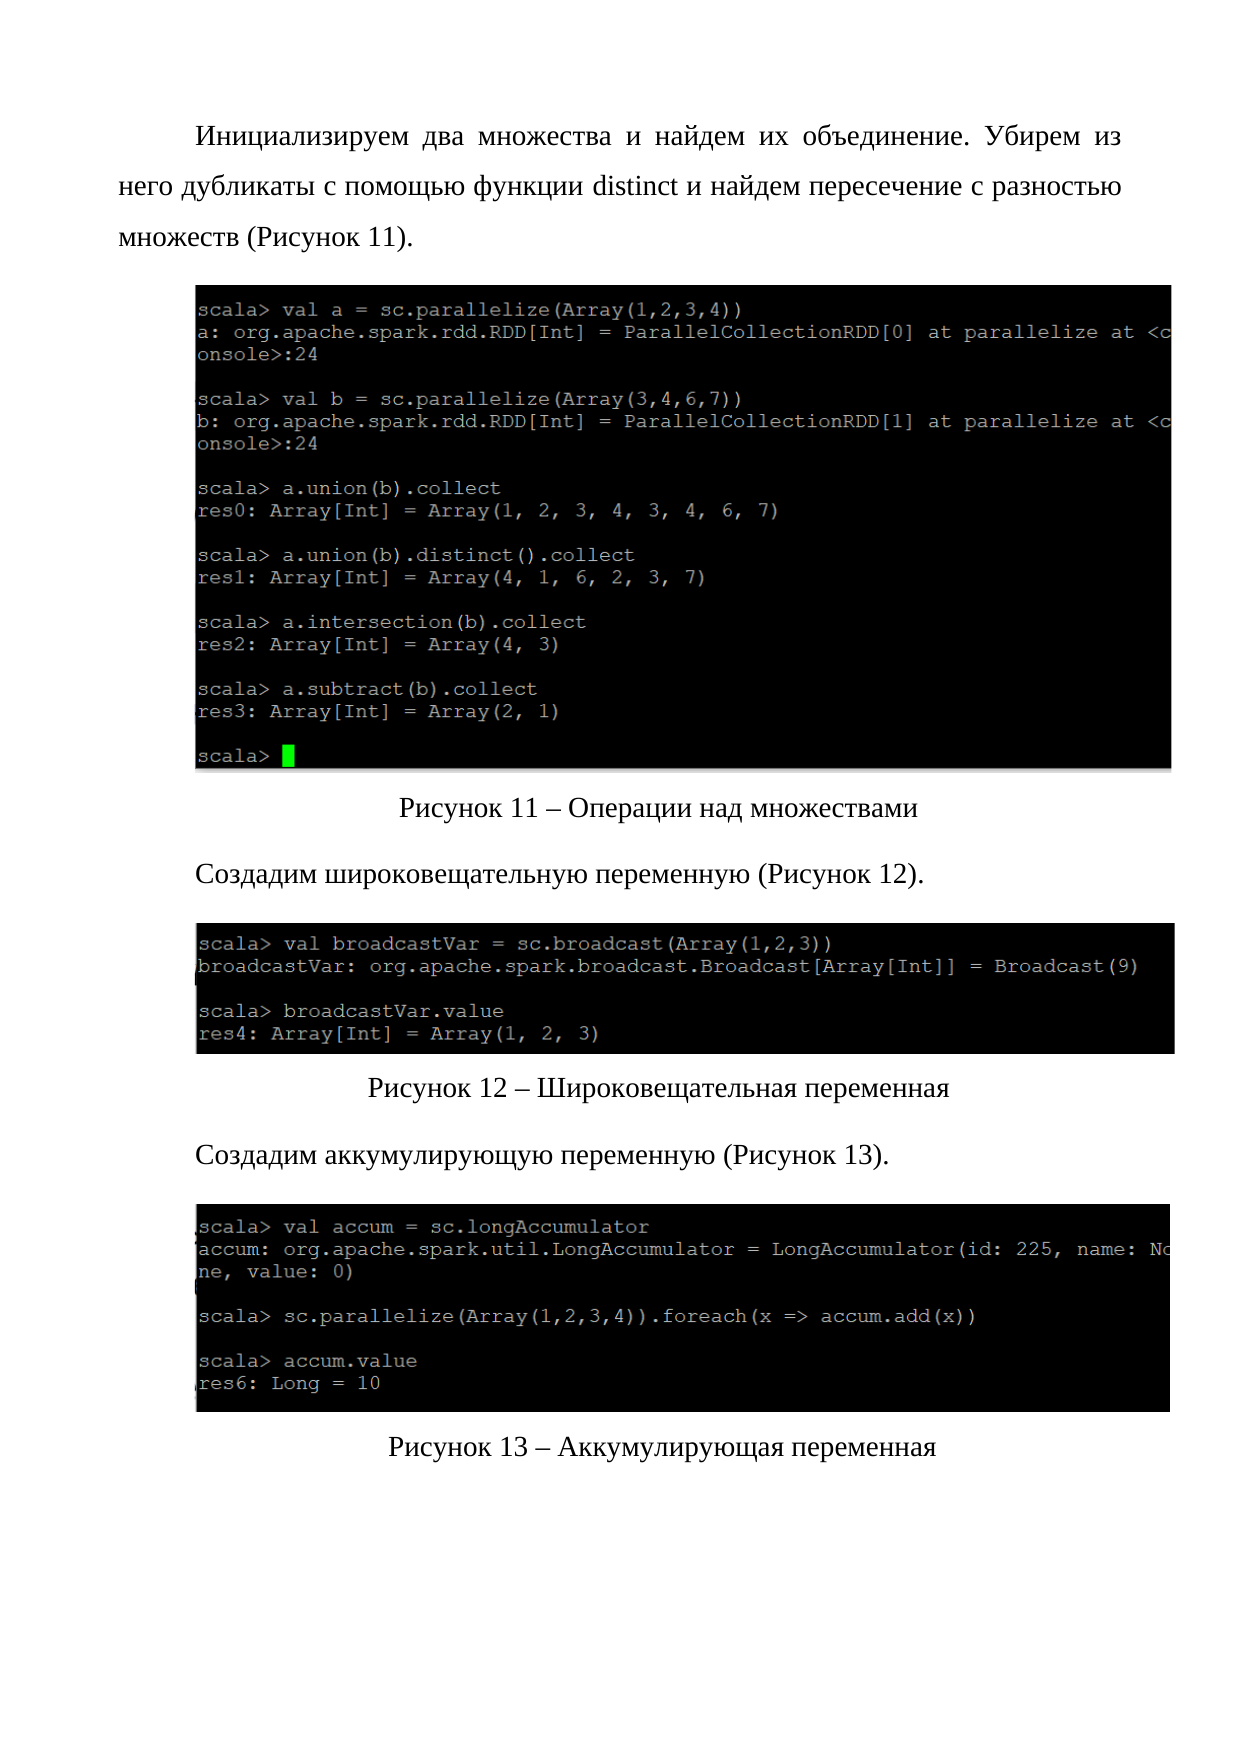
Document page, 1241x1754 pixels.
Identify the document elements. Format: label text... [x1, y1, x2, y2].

text Рисунок 11 – Операции над множествами [118, 790, 1122, 823]
picture [194, 1204, 1170, 1412]
text Рисунок 13 – Аккумулирующая переменная [118, 1429, 1122, 1462]
text Создадим широковещательную переменную (Рисунок 12). [118, 857, 1122, 890]
picture [194, 285, 1172, 773]
text Создадим аккумулирующую переменную (Рисунок 13). [118, 1137, 1122, 1171]
text Инициализируем два множества и найдем их объединение. Убирем из него дубликаты с помощью функции distinct и найдем пересечение с разностью множеств (Рисунок 11). [118, 118, 1122, 252]
picture [194, 923, 1175, 1054]
text Рисунок 12 – Широковещательная переменная [118, 1070, 1122, 1104]
